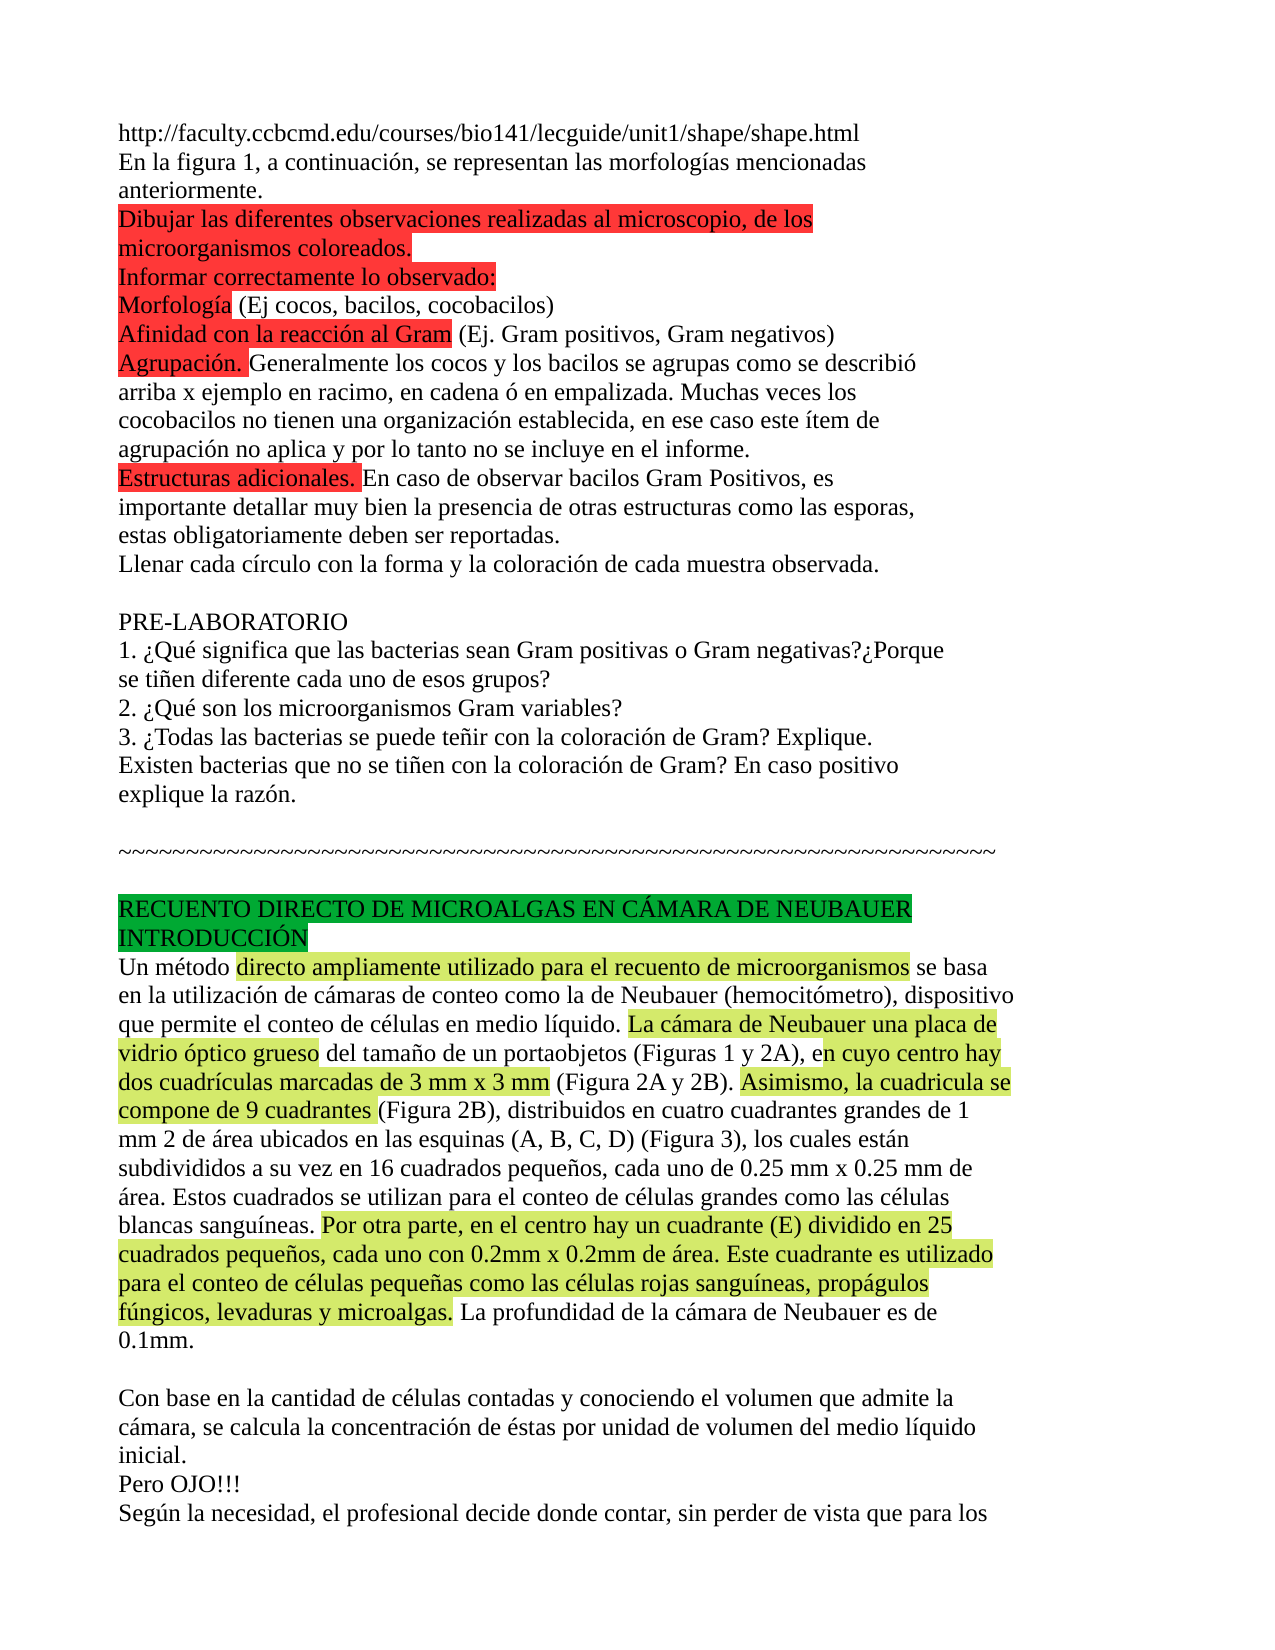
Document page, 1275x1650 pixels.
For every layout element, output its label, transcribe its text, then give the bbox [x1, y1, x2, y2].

text Llenar cada círculo con la forma y la coloración de cada muestra observada. [118, 549, 1157, 578]
text importante detallar muy bien la presencia de otras estructuras como las esporas, [118, 492, 1157, 521]
text 3. ¿Todas las bacterias se puede teñir con la coloración de Gram? Explique. [118, 722, 1157, 751]
text Pero OJO!!! [118, 1469, 1157, 1498]
text blancas sanguíneas. Por otra parte, en el centro hay un cuadrante (E) dividido en 25 [118, 1211, 1157, 1239]
text en la utilización de cámaras de conteo como la de Neubauer (hemocitómetro), dispositivo [118, 981, 1157, 1009]
text mm 2 de área ubicados en las esquinas (A, B, C, D) (Figura 3), los cuales están [118, 1124, 1157, 1153]
text área. Estos cuadrados se utilizan para el conteo de células grandes como las células [118, 1182, 1157, 1211]
text PRE-LABORATORIO [118, 607, 1157, 636]
text RECUENTO DIRECTO DE MICROALGAS EN CÁMARA DE NEUBAUER [118, 894, 1157, 923]
text cámara, se calcula la concentración de éstas por unidad de volumen del medio líquido [118, 1412, 1157, 1441]
text Un método directo ampliamente utilizado para el recuento de microorganismos se basa [118, 952, 1157, 981]
text compone de 9 cuadrantes (Figura 2B), distribuidos en cuatro cuadrantes grandes de 1 [118, 1096, 1157, 1124]
text microorganismos coloreados. [118, 233, 1157, 262]
text Informar correctamente lo observado: [118, 262, 1157, 291]
text http://faculty.ccbcmd.edu/courses/bio141/lecguide/unit1/shape/shape.html [118, 118, 1157, 147]
text Dibujar las diferentes observaciones realizadas al microscopio, de los [118, 204, 1157, 233]
text arriba x ejemplo en racimo, en cadena ó en empalizada. Muchas veces los [118, 377, 1157, 406]
text En la figura 1, a continuación, se representan las morfologías mencionadas [118, 147, 1157, 176]
text Con base en la cantidad de células contadas y conociendo el volumen que admite la [118, 1383, 1157, 1412]
text inicial. [118, 1441, 1157, 1469]
text Estructuras adicionales. En caso de observar bacilos Gram Positivos, es [118, 463, 1157, 492]
text vidrio óptico grueso del tamaño de un portaobjetos (Figuras 1 y 2A), en cuyo centro hay [118, 1038, 1157, 1067]
text que permite el conteo de células en medio líquido. La cámara de Neubauer una placa de [118, 1009, 1157, 1038]
text estas obligatoriamente deben ser reportadas. [118, 521, 1157, 549]
text cuadrados pequeños, cada uno con 0.2mm x 0.2mm de área. Este cuadrante es utilizado [118, 1239, 1157, 1268]
text explique la razón. [118, 779, 1157, 808]
text se tiñen diferente cada uno de esos grupos? [118, 664, 1157, 693]
text para el conteo de células pequeñas como las células rojas sanguíneas, propágulos [118, 1268, 1157, 1297]
text 0.1mm. [118, 1326, 1157, 1354]
text ~~~~~~~~~~~~~~~~~~~~~~~~~~~~~~~~~~~~~~~~~~~~~~~~~~~~~~~~~~~~~~~~~ [118, 837, 1157, 866]
text Agrupación. Generalmente los cocos y los bacilos se agrupas como se describió [118, 348, 1157, 377]
text dos cuadrículas marcadas de 3 mm x 3 mm (Figura 2A y 2B). Asimismo, la cuadricula se [118, 1067, 1157, 1096]
text 2. ¿Qué son los microorganismos Gram variables? [118, 693, 1157, 722]
text INTRODUCCIÓN [118, 923, 1157, 952]
text agrupación no aplica y por lo tanto no se incluye en el informe. [118, 434, 1157, 463]
text Según la necesidad, el profesional decide donde contar, sin perder de vista que para los [118, 1498, 1157, 1527]
text 1. ¿Qué significa que las bacterias sean Gram positivas o Gram negativas?¿Porque [118, 636, 1157, 664]
text subdivididos a su vez en 16 cuadrados pequeños, cada uno de 0.25 mm x 0.25 mm de [118, 1153, 1157, 1182]
text cocobacilos no tienen una organización establecida, en ese caso este ítem de [118, 406, 1157, 434]
text Existen bacterias que no se tiñen con la coloración de Gram? En caso positivo [118, 751, 1157, 779]
text Afinidad con la reacción al Gram (Ej. Gram positivos, Gram negativos) [118, 319, 1157, 348]
text Morfología (Ej cocos, bacilos, cocobacilos) [118, 291, 1157, 319]
text fúngicos, levaduras y microalgas. La profundidad de la cámara de Neubauer es de [118, 1297, 1157, 1326]
text anteriormente. [118, 176, 1157, 204]
